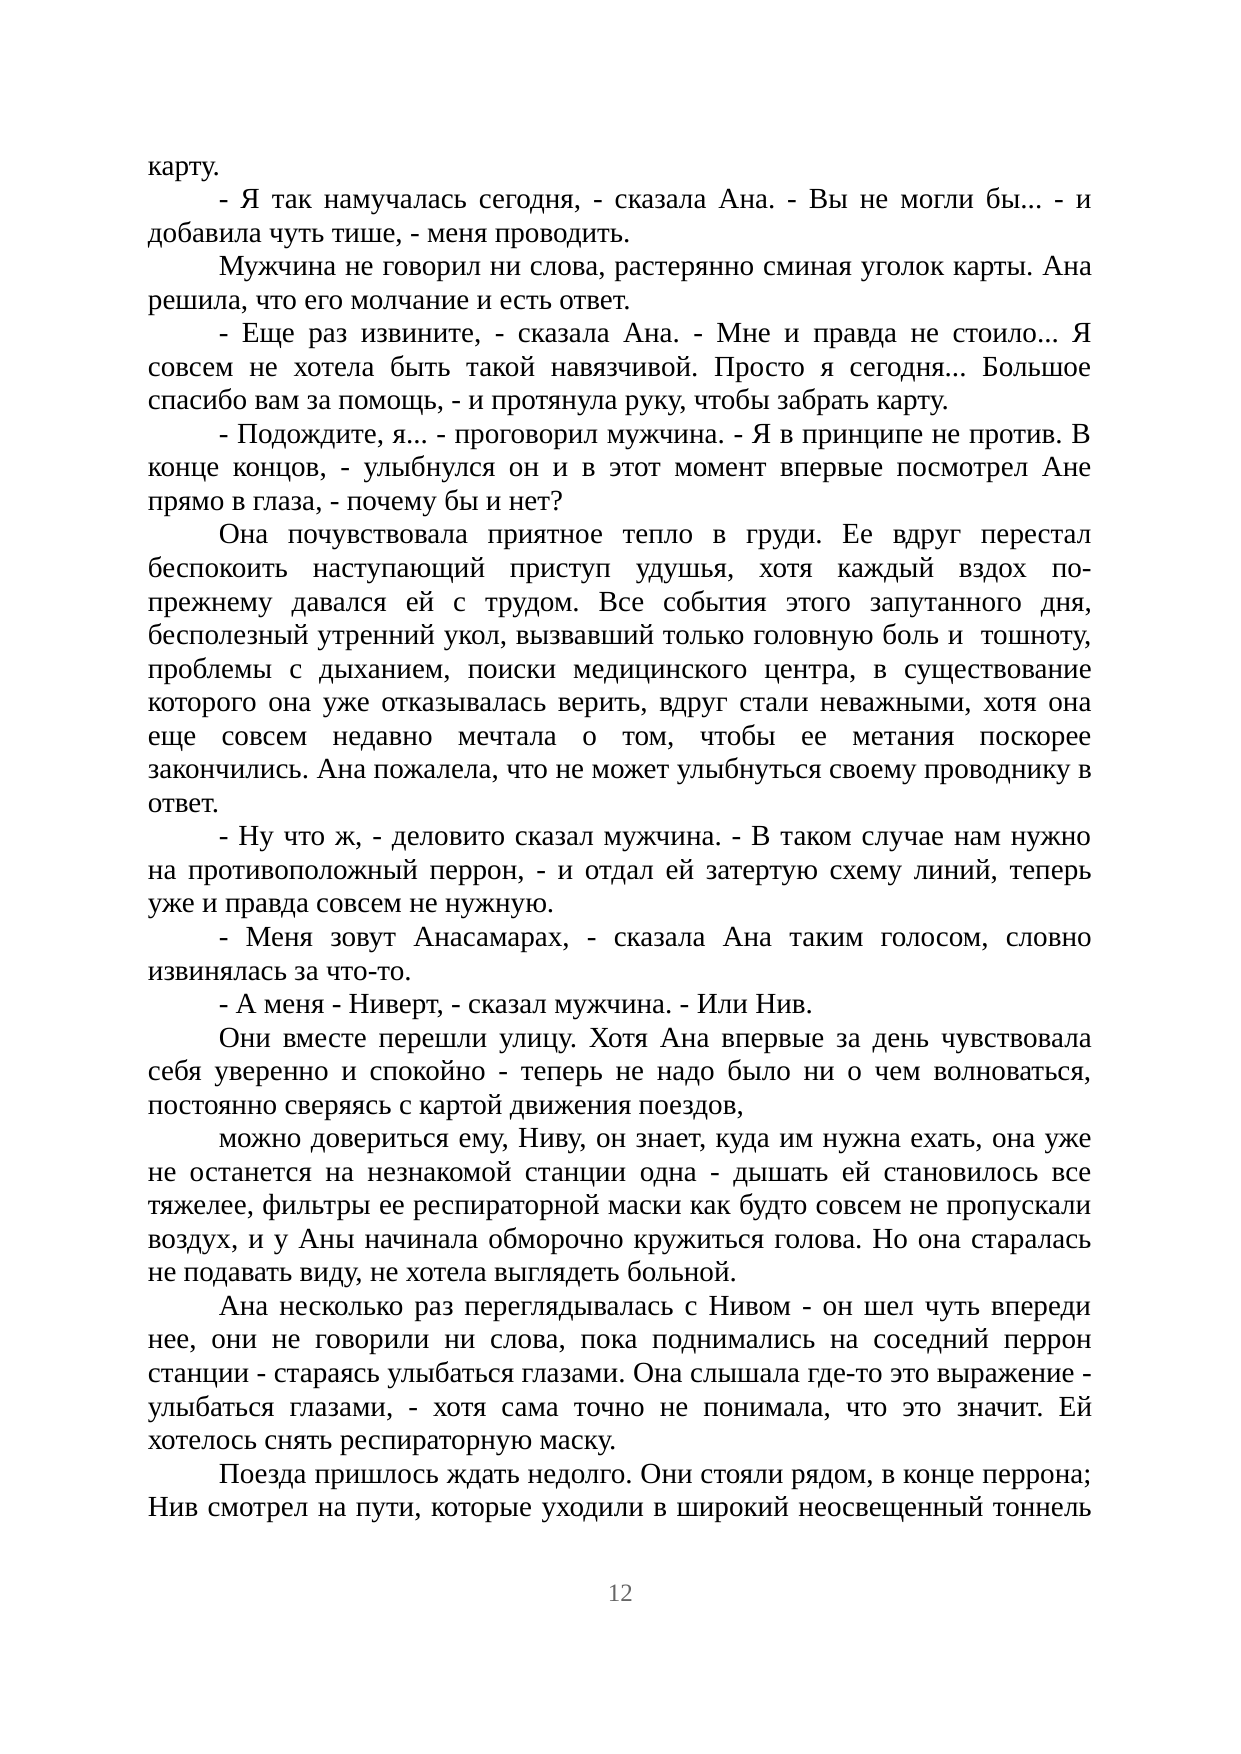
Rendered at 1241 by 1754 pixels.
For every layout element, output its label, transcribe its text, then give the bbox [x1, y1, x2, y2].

text Она почувствовала приятное тепло в груди. Ее вдруг перестал беспокоить наступающий приступ удушья, хотя каждый вздох по-прежнему давался ей с трудом. Все события этого запутанного дня, бесполезный утренний укол, вызвавший только головную боль и тошноту, проблемы с дыханием, поиски медицинского центра, в существование которого она уже отказывалась верить, вдруг стали неважными, хотя она еще совсем недавно мечтала о том, чтобы ее метания поскорее закончились. Ана пожалела, что не может улыбнуться своему проводнику в ответ. [148, 517, 1093, 818]
text Ана несколько раз переглядывалась с Нивом - он шел чуть впереди нее, они не говорили ни слова, пока поднимались на соседний перрон станции - стараясь улыбаться глазами. Она слышала где-то это выражение - улыбаться глазами, - хотя сама точно не понимала, что это значит. Ей хотелось снять респираторную маску. [148, 1288, 1093, 1456]
text - Ну что ж, - деловито сказал мужчина. - В таком случае нам нужно на противоположный перрон, - и отдал ей затертую схему линий, теперь уже и правда совсем не нужную. [148, 818, 1093, 919]
text карту. [148, 148, 1093, 181]
text - А меня - Ниверт, - сказал мужчина. - Или Нив. [148, 986, 1093, 1020]
text Поезда пришлось ждать недолго. Они стояли рядом, в конце перрона; Нив смотрел на пути, которые уходили в широкий неосвещенный тоннель [148, 1456, 1093, 1523]
text - Я так намучалась сегодня, - сказала Ана. - Вы не могли бы... - и добавила чуть тише, - меня проводить. [148, 181, 1093, 248]
text - Меня зовут Анасамарах, - сказала Ана таким голосом, словно извинялась за что-то. [148, 919, 1093, 986]
text - Подождите, я... - проговорил мужчина. - Я в принципе не против. В конце концов, - улыбнулся он и в этот момент впервые посмотрел Ане прямо в глаза, - почему бы и нет? [148, 416, 1093, 517]
text Мужчина не говорил ни слова, растерянно сминая уголок карты. Ана решила, что его молчание и есть ответ. [148, 248, 1093, 315]
text - Еще раз извините, - сказала Ана. - Мне и правда не стоило... Я совсем не хотела быть такой навязчивой. Просто я сегодня... Большое спасибо вам за помощь, - и протянула руку, чтобы забрать карту. [148, 315, 1093, 416]
text Они вместе перешли улицу. Хотя Ана впервые за день чувствовала себя уверенно и спокойно - теперь не надо было ни о чем волноваться, постоянно сверяясь с картой движения поездов, [148, 1020, 1093, 1120]
text можно довериться ему, Ниву, он знает, куда им нужна ехать, она уже не останется на незнакомой станции одна - дышать ей становилось все тяжелее, фильтры ее респираторной маски как будто совсем не пропускали воздух, и у Аны начинала обморочно кружиться голова. Но она старалась не подавать виду, не хотела выглядеть больной. [148, 1120, 1093, 1288]
